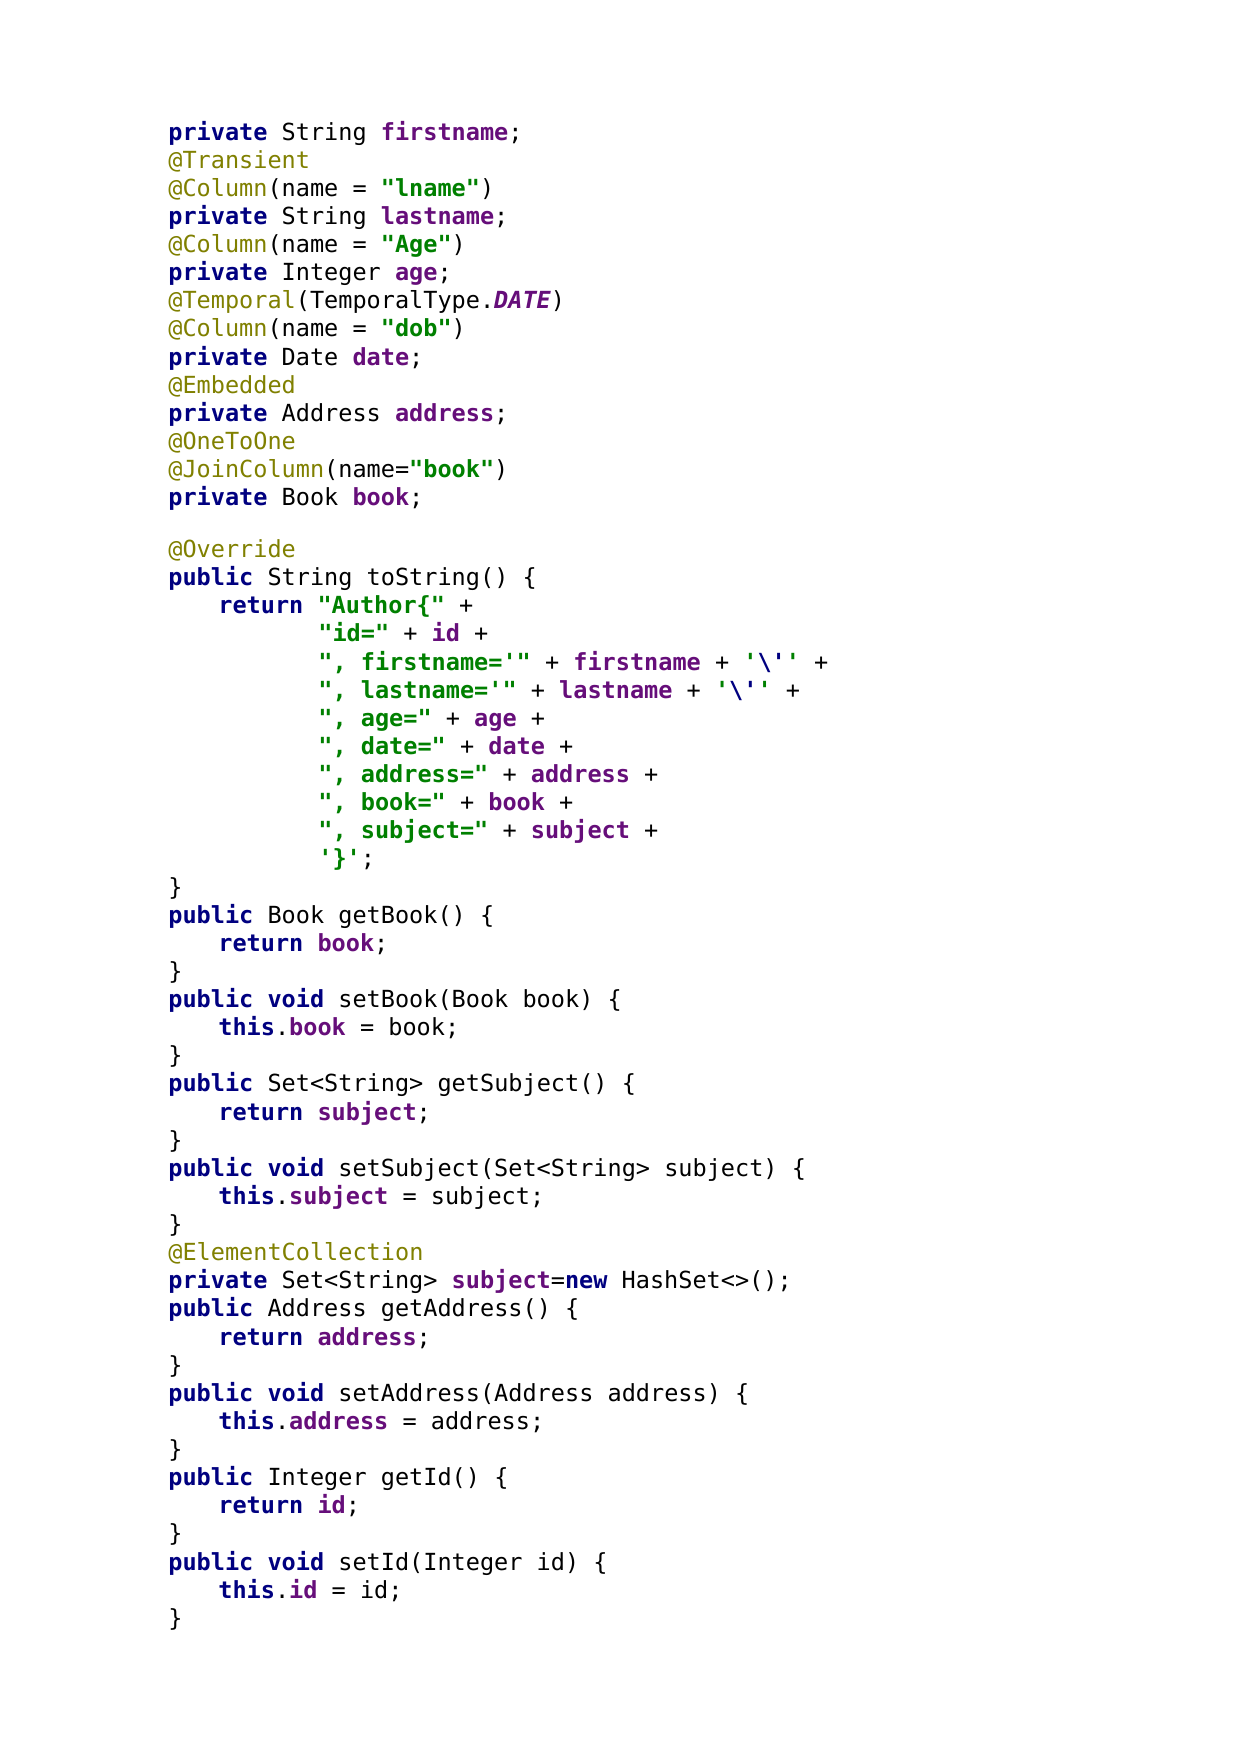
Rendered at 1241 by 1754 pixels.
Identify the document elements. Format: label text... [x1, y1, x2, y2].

text "id=" + id + [118, 620, 1122, 648]
text @Column(name = "Age") [118, 231, 1122, 259]
text ", address=" + address + [118, 761, 1122, 789]
text @OneToOne [118, 427, 1122, 456]
text ", book=" + book + [118, 789, 1122, 817]
text this.book = book; [118, 1014, 1122, 1042]
text } [118, 873, 1122, 901]
text private Integer age; [118, 259, 1122, 287]
text this.subject = subject; [118, 1182, 1122, 1211]
text public Book getBook() { [118, 901, 1122, 929]
text @Temporal(TemporalType.DATE) [118, 287, 1122, 315]
text private Date date; [118, 343, 1122, 371]
text } [118, 1211, 1122, 1239]
text @Transient [118, 146, 1122, 174]
text return id; [118, 1492, 1122, 1520]
text private Address address; [118, 399, 1122, 427]
text public void setSubject(Set<String> subject) { [118, 1154, 1122, 1182]
text } [118, 1042, 1122, 1070]
text @Override [118, 536, 1122, 564]
text @Column(name = "lname") [118, 174, 1122, 202]
text '}'; [118, 845, 1122, 873]
text return subject; [118, 1098, 1122, 1126]
text ", date=" + date + [118, 732, 1122, 761]
text return book; [118, 929, 1122, 957]
text @ElementCollection [118, 1239, 1122, 1267]
text } [118, 1351, 1122, 1379]
text private Book book; [118, 484, 1122, 512]
text public Set<String> getSubject() { [118, 1070, 1122, 1098]
text this.address = address; [118, 1407, 1122, 1436]
text } [118, 1604, 1122, 1632]
text } [118, 1436, 1122, 1464]
text } [118, 1520, 1122, 1548]
text public void setId(Integer id) { [118, 1548, 1122, 1576]
text private String lastname; [118, 202, 1122, 231]
text @Column(name = "dob") [118, 315, 1122, 343]
text } [118, 957, 1122, 986]
text private String firstname; [118, 118, 1122, 146]
text return address; [118, 1323, 1122, 1351]
text @JoinColumn(name="book") [118, 456, 1122, 484]
text } [118, 1126, 1122, 1154]
text private Set<String> subject=new HashSet<>(); [118, 1267, 1122, 1295]
text return "Author{" + [118, 592, 1122, 620]
text ", firstname='" + firstname + '\'' + [118, 648, 1122, 676]
text ", age=" + age + [118, 704, 1122, 732]
text this.id = id; [118, 1576, 1122, 1604]
text ", subject=" + subject + [118, 817, 1122, 845]
text public Address getAddress() { [118, 1295, 1122, 1323]
text @Embedded [118, 371, 1122, 399]
text public void setAddress(Address address) { [118, 1379, 1122, 1407]
text ", lastname='" + lastname + '\'' + [118, 676, 1122, 704]
text public String toString() { [118, 564, 1122, 592]
text public Integer getId() { [118, 1464, 1122, 1492]
text public void setBook(Book book) { [118, 986, 1122, 1014]
